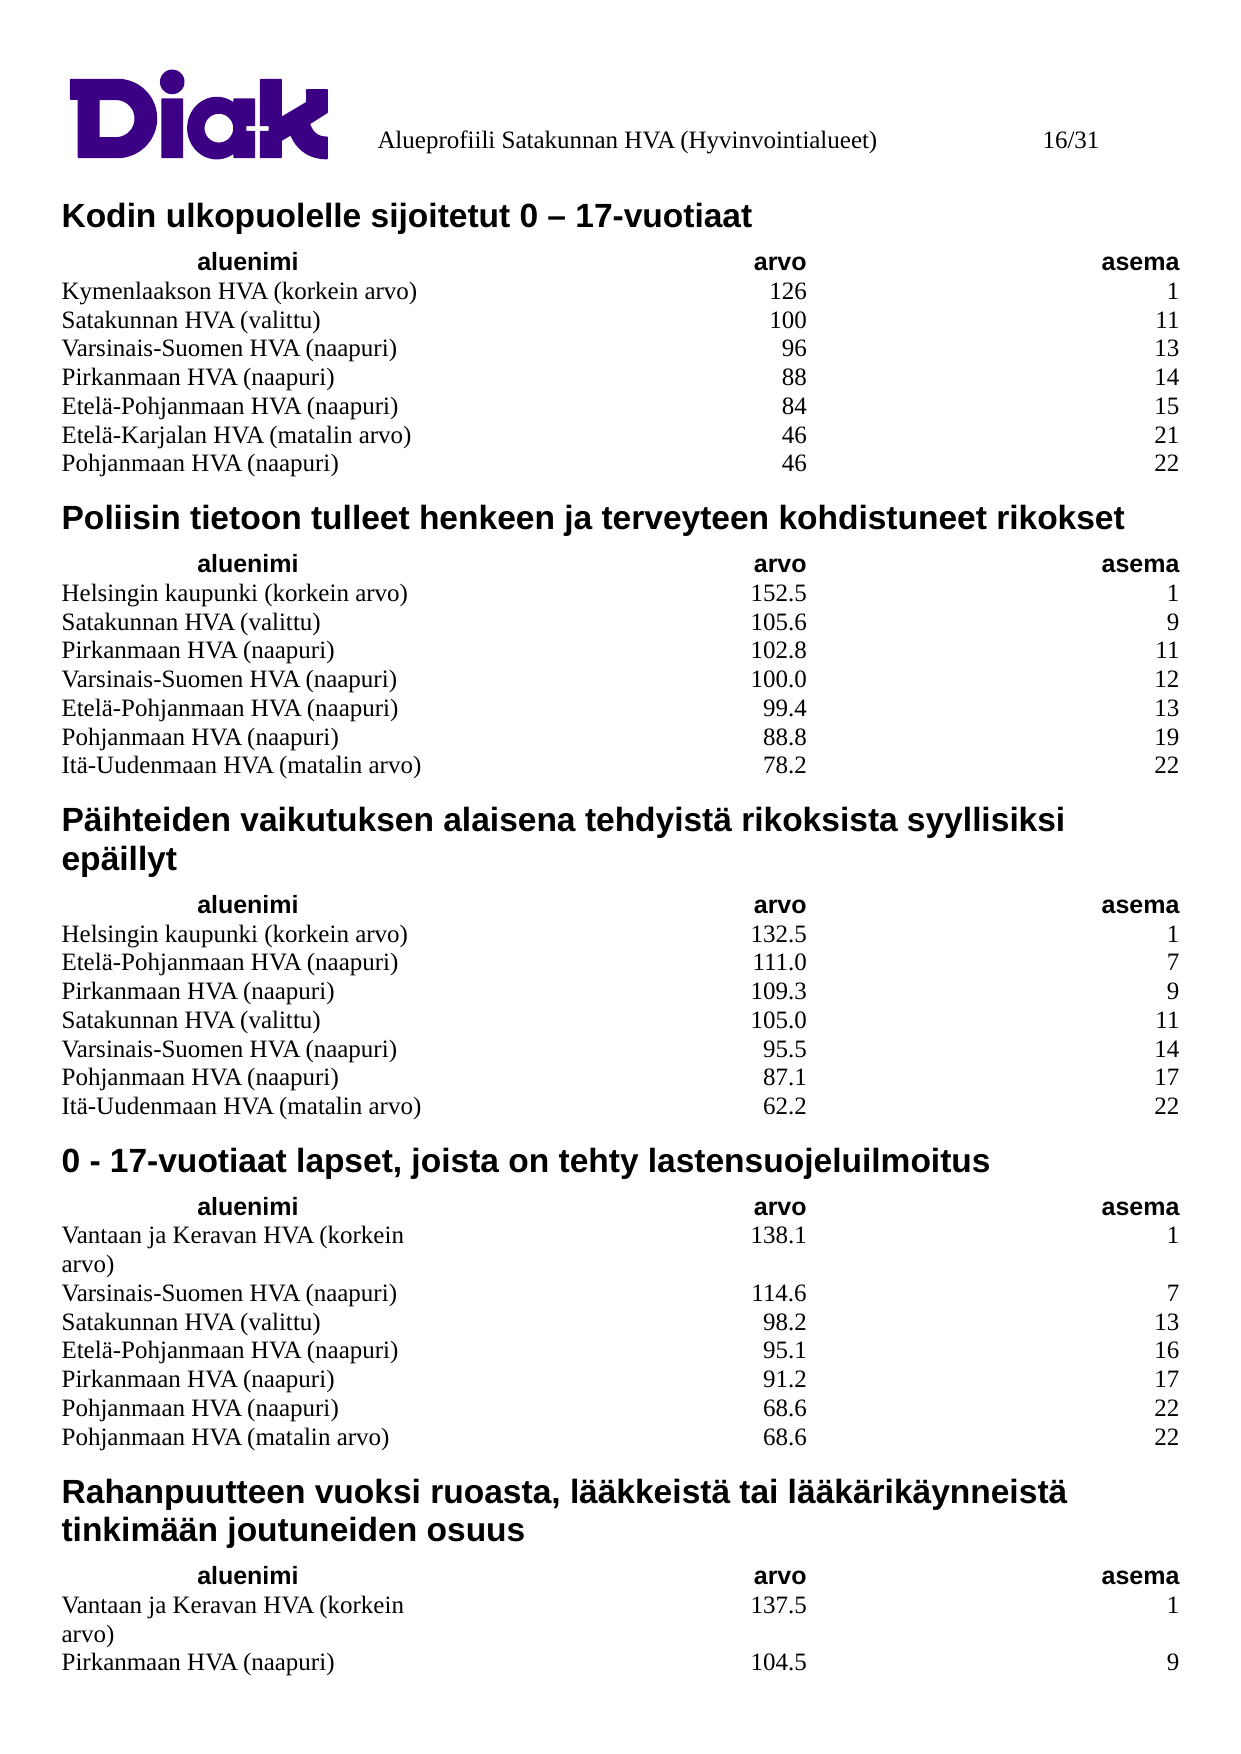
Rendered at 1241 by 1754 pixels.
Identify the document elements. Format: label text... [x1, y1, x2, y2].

table_cell Varsinais-Suomen HVA (naapuri) [61, 334, 434, 362]
table_cell 138.1 [434, 1221, 806, 1278]
table_cell 1 [806, 276, 1179, 305]
table_cell 13 [806, 1307, 1179, 1336]
table_cell 91.2 [434, 1364, 806, 1393]
table_cell 9 [806, 976, 1179, 1005]
table_cell 15 [806, 391, 1179, 420]
table_cell 7 [806, 948, 1179, 976]
table_cell 17 [806, 1063, 1179, 1091]
table_cell 1 [806, 1221, 1179, 1278]
table_cell Pirkanmaan HVA (naapuri) [61, 362, 434, 391]
table_cell Vantaan ja Keravan HVA (korkein arvo) [61, 1221, 434, 1278]
table_cell 9 [806, 607, 1179, 636]
table_cell 19 [806, 722, 1179, 751]
table_cell Etelä-Pohjanmaan HVA (naapuri) [61, 948, 434, 976]
table_cell 96 [434, 334, 806, 362]
table_cell 22 [806, 1091, 1179, 1120]
table_cell 105.0 [434, 1005, 806, 1034]
subtitle 0 - 17-vuotiaat lapset, joista on tehty lastensuojeluilmoitus [61, 1141, 1179, 1179]
subtitle Rahanpuutteen vuoksi ruoasta, lääkkeistä tai lääkärikäynneistä tinkimään joutuneiden osuus [61, 1471, 1179, 1549]
table_header asema [806, 247, 1179, 276]
table_cell 100 [434, 305, 806, 333]
table_cell 84 [434, 391, 806, 420]
table_cell Varsinais-Suomen HVA (naapuri) [61, 1034, 434, 1062]
table_cell Pohjanmaan HVA (naapuri) [61, 1393, 434, 1422]
table_cell Satakunnan HVA (valittu) [61, 1005, 434, 1034]
subtitle Kodin ulkopuolelle sijoitetut 0 – 17-vuotiaat [61, 196, 1179, 235]
table_cell 1 [806, 919, 1179, 947]
table_cell 99.4 [434, 693, 806, 722]
table_cell 17 [806, 1364, 1179, 1393]
table_cell Pohjanmaan HVA (naapuri) [61, 722, 434, 751]
table_cell Etelä-Pohjanmaan HVA (naapuri) [61, 1336, 434, 1364]
table_header aluenimi [61, 247, 434, 276]
table_cell Etelä-Pohjanmaan HVA (naapuri) [61, 693, 434, 722]
table_header asema [806, 549, 1179, 578]
table_cell 46 [434, 420, 806, 448]
table_cell Helsingin kaupunki (korkein arvo) [61, 919, 434, 947]
table_header arvo [434, 1192, 806, 1221]
table_cell 13 [806, 693, 1179, 722]
table_header arvo [434, 890, 806, 919]
table_header asema [806, 890, 1179, 919]
table_cell 13 [806, 334, 1179, 362]
table_cell Varsinais-Suomen HVA (naapuri) [61, 664, 434, 693]
table_cell Satakunnan HVA (valittu) [61, 1307, 434, 1336]
table_cell 11 [806, 636, 1179, 664]
table_header arvo [434, 1561, 806, 1590]
table_cell 46 [434, 449, 806, 477]
table_cell 7 [806, 1278, 1179, 1307]
table_cell 22 [806, 751, 1179, 779]
table_cell Helsingin kaupunki (korkein arvo) [61, 578, 434, 607]
table_cell 152.5 [434, 578, 806, 607]
table_cell 22 [806, 1422, 1179, 1451]
table_cell 11 [806, 1005, 1179, 1034]
table_cell Satakunnan HVA (valittu) [61, 305, 434, 333]
table_cell 78.2 [434, 751, 806, 779]
table_cell Satakunnan HVA (valittu) [61, 607, 434, 636]
table_cell Pohjanmaan HVA (naapuri) [61, 449, 434, 477]
table_cell 9 [806, 1648, 1179, 1676]
table_cell 95.5 [434, 1034, 806, 1062]
table_cell 62.2 [434, 1091, 806, 1120]
table_cell 100.0 [434, 664, 806, 693]
table_cell Etelä-Karjalan HVA (matalin arvo) [61, 420, 434, 448]
table_header aluenimi [61, 549, 434, 578]
table_cell 137.5 [434, 1590, 806, 1647]
table_cell 88 [434, 362, 806, 391]
table_cell Itä-Uudenmaan HVA (matalin arvo) [61, 1091, 434, 1120]
table_cell 14 [806, 1034, 1179, 1062]
table_cell Pirkanmaan HVA (naapuri) [61, 636, 434, 664]
table_cell 22 [806, 1393, 1179, 1422]
table_cell 132.5 [434, 919, 806, 947]
table_cell Itä-Uudenmaan HVA (matalin arvo) [61, 751, 434, 779]
subtitle Poliisin tietoon tulleet henkeen ja terveyteen kohdistuneet rikokset [61, 498, 1179, 537]
table_cell 98.2 [434, 1307, 806, 1336]
table_cell 22 [806, 449, 1179, 477]
table_cell 114.6 [434, 1278, 806, 1307]
table_cell Varsinais-Suomen HVA (naapuri) [61, 1278, 434, 1307]
table_cell 68.6 [434, 1422, 806, 1451]
table_cell 126 [434, 276, 806, 305]
table_cell 88.8 [434, 722, 806, 751]
table_cell 68.6 [434, 1393, 806, 1422]
table_cell 87.1 [434, 1063, 806, 1091]
table_cell Etelä-Pohjanmaan HVA (naapuri) [61, 391, 434, 420]
table_cell 105.6 [434, 607, 806, 636]
table_cell 109.3 [434, 976, 806, 1005]
table_cell Pirkanmaan HVA (naapuri) [61, 976, 434, 1005]
table_cell 12 [806, 664, 1179, 693]
table_cell 111.0 [434, 948, 806, 976]
table_cell 16 [806, 1336, 1179, 1364]
table_header arvo [434, 549, 806, 578]
table_cell Kymenlaakson HVA (korkein arvo) [61, 276, 434, 305]
table_header asema [806, 1192, 1179, 1221]
table_cell 14 [806, 362, 1179, 391]
table_cell Pirkanmaan HVA (naapuri) [61, 1364, 434, 1393]
table_cell 21 [806, 420, 1179, 448]
table_cell Vantaan ja Keravan HVA (korkein arvo) [61, 1590, 434, 1647]
table_cell Pirkanmaan HVA (naapuri) [61, 1648, 434, 1676]
subtitle Päihteiden vaikutuksen alaisena tehdyistä rikoksista syyllisiksi epäillyt [61, 800, 1179, 877]
table_header aluenimi [61, 890, 434, 919]
table_cell 11 [806, 305, 1179, 333]
table_header aluenimi [61, 1192, 434, 1221]
table_cell 104.5 [434, 1648, 806, 1676]
table_cell Pohjanmaan HVA (matalin arvo) [61, 1422, 434, 1451]
table_cell 95.1 [434, 1336, 806, 1364]
table_header arvo [434, 247, 806, 276]
table_cell Pohjanmaan HVA (naapuri) [61, 1063, 434, 1091]
table_header asema [806, 1561, 1179, 1590]
table_cell 1 [806, 1590, 1179, 1647]
table_header aluenimi [61, 1561, 434, 1590]
table_cell 102.8 [434, 636, 806, 664]
table_cell 1 [806, 578, 1179, 607]
